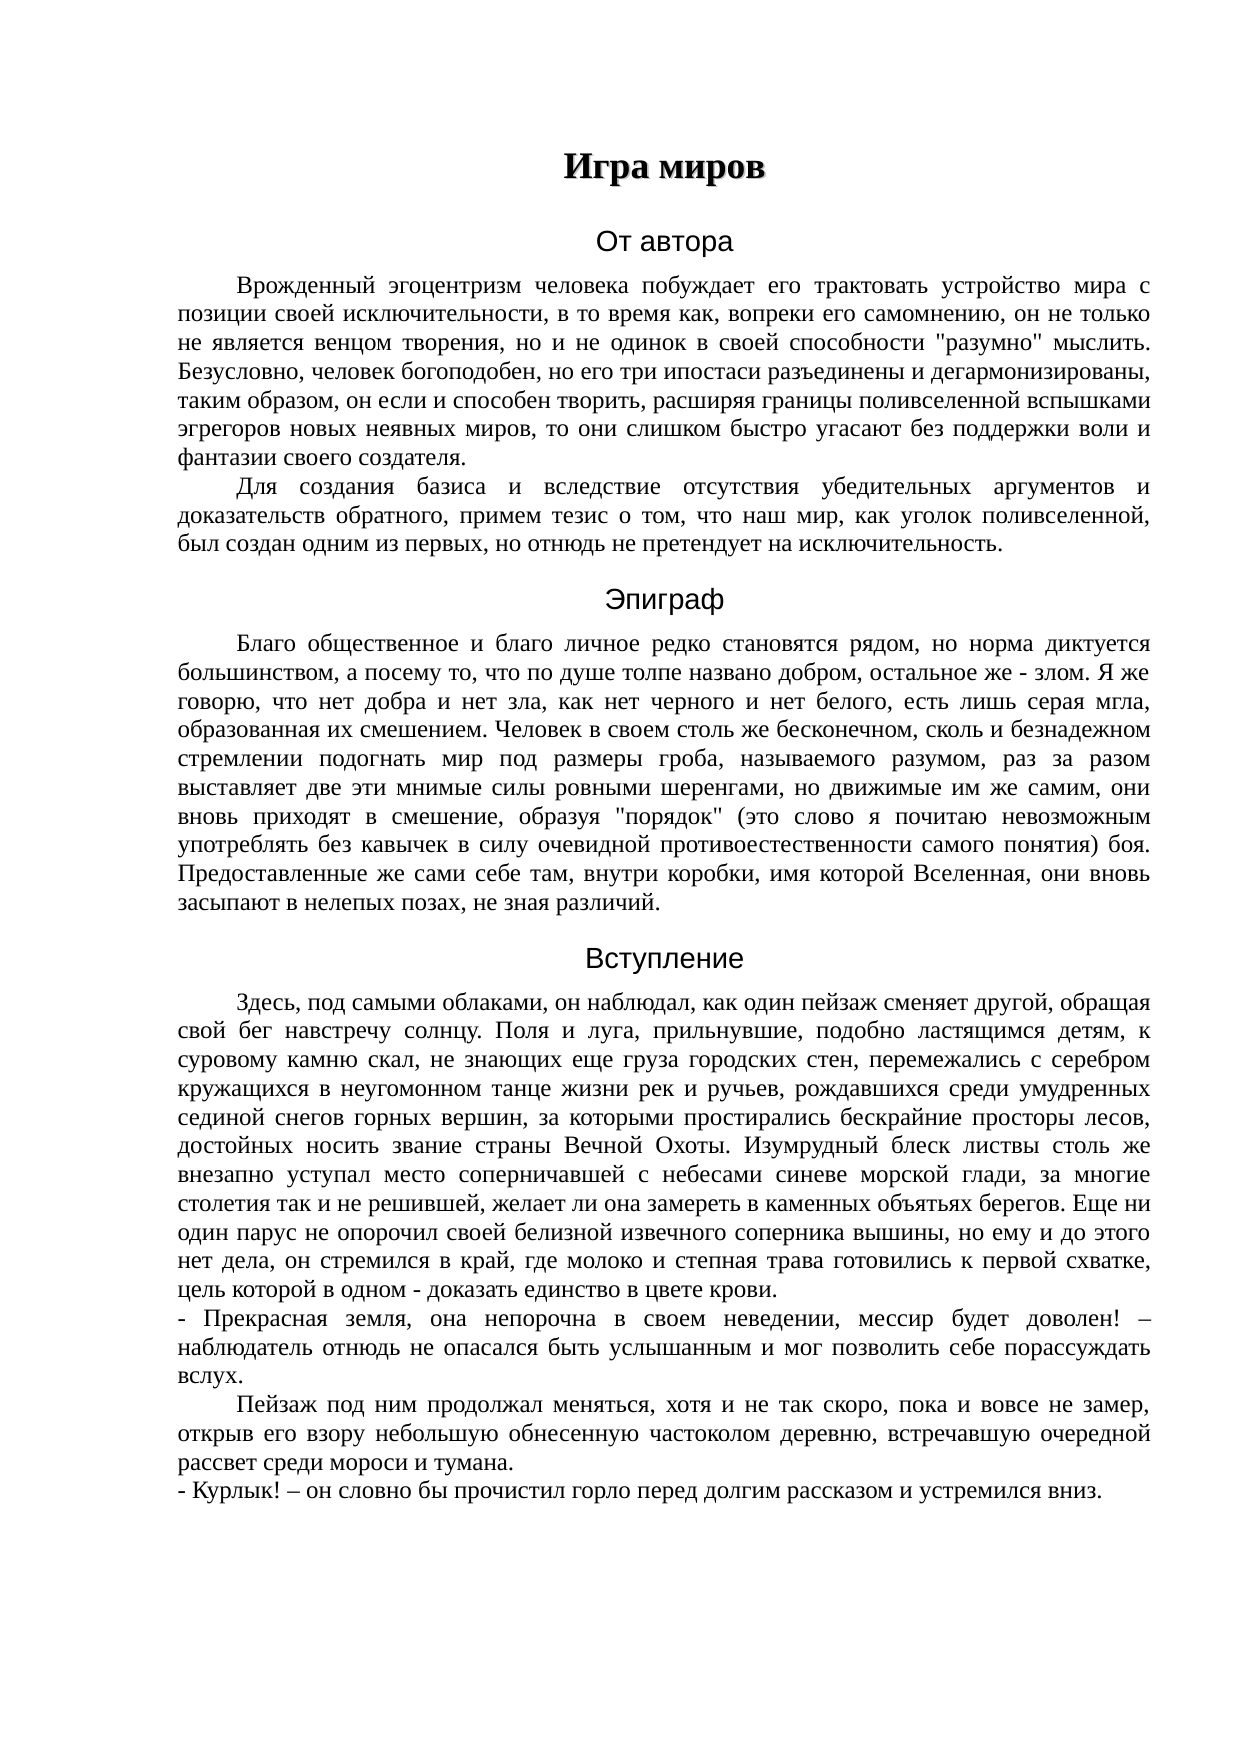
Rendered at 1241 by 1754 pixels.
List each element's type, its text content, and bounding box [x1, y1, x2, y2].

text Для создания базиса и вследствие отсутствия убедительных аргументов и доказательств обратного, примем тезис о том, что наш мир, как уголок поливселенной, был создан одним из первых, но отнюдь не претендует на исключительность. [177, 471, 1152, 557]
subtitle От автора [177, 224, 1152, 257]
text Пейзаж под ним продолжал меняться, хотя и не так скоро, пока и вовсе не замер, открыв его взору небольшую обнесенную частоколом деревню, встречавшую очередной рассвет среди мороси и тумана. [177, 1389, 1152, 1476]
text Врожденный эгоцентризм человека побуждает его трактовать устройство мира с позиции своей исключительности, в то время как, вопреки его самомнению, он не только не является венцом творения, но и не одинок в своей способности "разумно" мыслить. Безусловно, человек богоподобен, но его три ипостаси разъединены и дегармонизированы, таким образом, он если и способен творить, расширяя границы поливселенной вспышками эгрегоров новых неявных миров, то они слишком быстро угасают без поддержки воли и фантазии своего создателя. [177, 270, 1152, 471]
subtitle Вступление [177, 941, 1152, 974]
subtitle Эпиграф [177, 582, 1152, 616]
title Игра миров [177, 143, 1152, 186]
text Благо общественное и благо личное редко становятся рядом, но норма диктуется большинством, а посему то, что по душе толпе названо добром, остальное же - злом. Я же говорю, что нет добра и нет зла, как нет черного и нет белого, есть лишь серая мгла, образованная их смешением. Человек в своем столь же бесконечном, сколь и безнадежном стремлении подогнать мир под размеры гроба, называемого разумом, раз за разом выставляет две эти мнимые силы ровными шеренгами, но движимые им же самим, они вновь приходят в смешение, образуя "порядок" (это слово я почитаю невозможным употреблять без кавычек в силу очевидной противоестественности самого понятия) боя. Предоставленные же сами себе там, внутри коробки, имя которой Вселенная, они вновь засыпают в нелепых позах, не зная различий. [177, 628, 1152, 916]
text Здесь, под самыми облаками, он наблюдал, как один пейзаж сменяет другой, обращая свой бег навстречу солнцу. Поля и луга, прильнувшие, подобно ластящимся детям, к суровому камню скал, не знающих еще груза городских стен, перемежались с серебром кружащихся в неугомонном танце жизни рек и ручьев, рождавшихся среди умудренных сединой снегов горных вершин, за которыми простирались бескрайние просторы лесов, достойных носить звание страны Вечной Охоты. Изумрудный блеск листвы столь же внезапно уступал место соперничавшей с небесами синеве морской глади, за многие столетия так и не решившей, желает ли она замереть в каменных объятьях берегов. Еще ни один парус не опорочил своей белизной извечного соперника вышины, но ему и до этого нет дела, он стремился в край, где молоко и степная трава готовились к первой схватке, цель которой в одном - доказать единство в цвете крови. [177, 987, 1152, 1303]
text - Прекрасная земля, она непорочна в своем неведении, мессир будет доволен! – наблюдатель отнюдь не опасался быть услышанным и мог позволить себе порассуждать вслух. [177, 1303, 1152, 1389]
text - Курлык! – он словно бы прочистил горло перед долгим рассказом и устремился вниз. [177, 1476, 1152, 1504]
